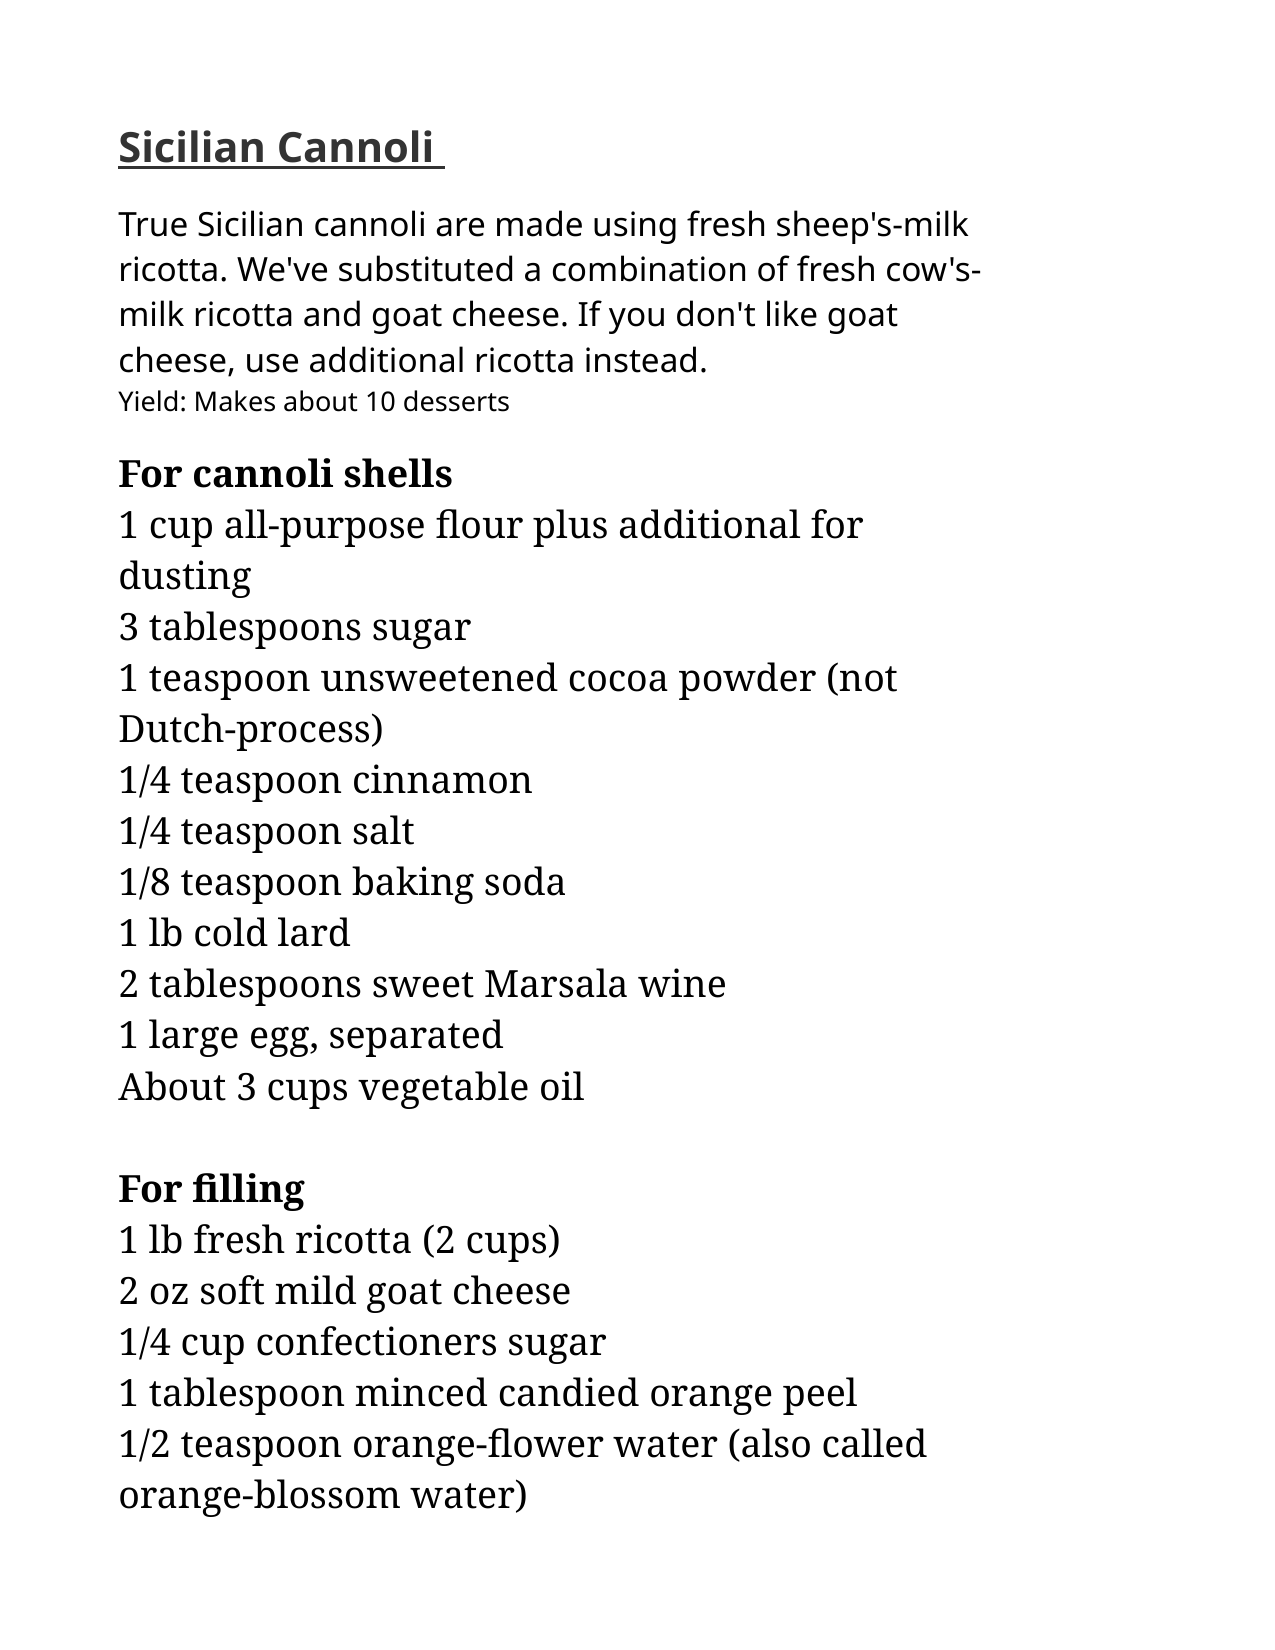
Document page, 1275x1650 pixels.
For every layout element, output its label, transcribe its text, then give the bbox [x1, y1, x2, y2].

table_header True Sicilian cannoli are made using fresh sheep's-milk ricotta. We've substituted a combination of fresh cow's-milk ricotta and goat cheese. If you don't like goat cheese, use additional ricotta instead. Yield: Makes about 10 desserts For cannoli shells 1 cup all-purpose flour plus additional for dusting 3 tablespoons sugar 1 teaspoon unsweetened cocoa powder (not Dutch-process) 1/4 teaspoon cinnamon 1/4 teaspoon salt 1/8 teaspoon baking soda 1 lb cold lard 2 tablespoons sweet Marsala wine 1 large egg, separated About 3 cups vegetable oil For filling 1 lb fresh ricotta (2 cups) 2 oz soft mild goat cheese 1/4 cup confectioners sugar 1 tablespoon minced candied orange peel 1/2 teaspoon orange-flower water (also called orange-blossom water) [107, 200, 1018, 1519]
text Sicilian Cannoli [118, 118, 1157, 175]
